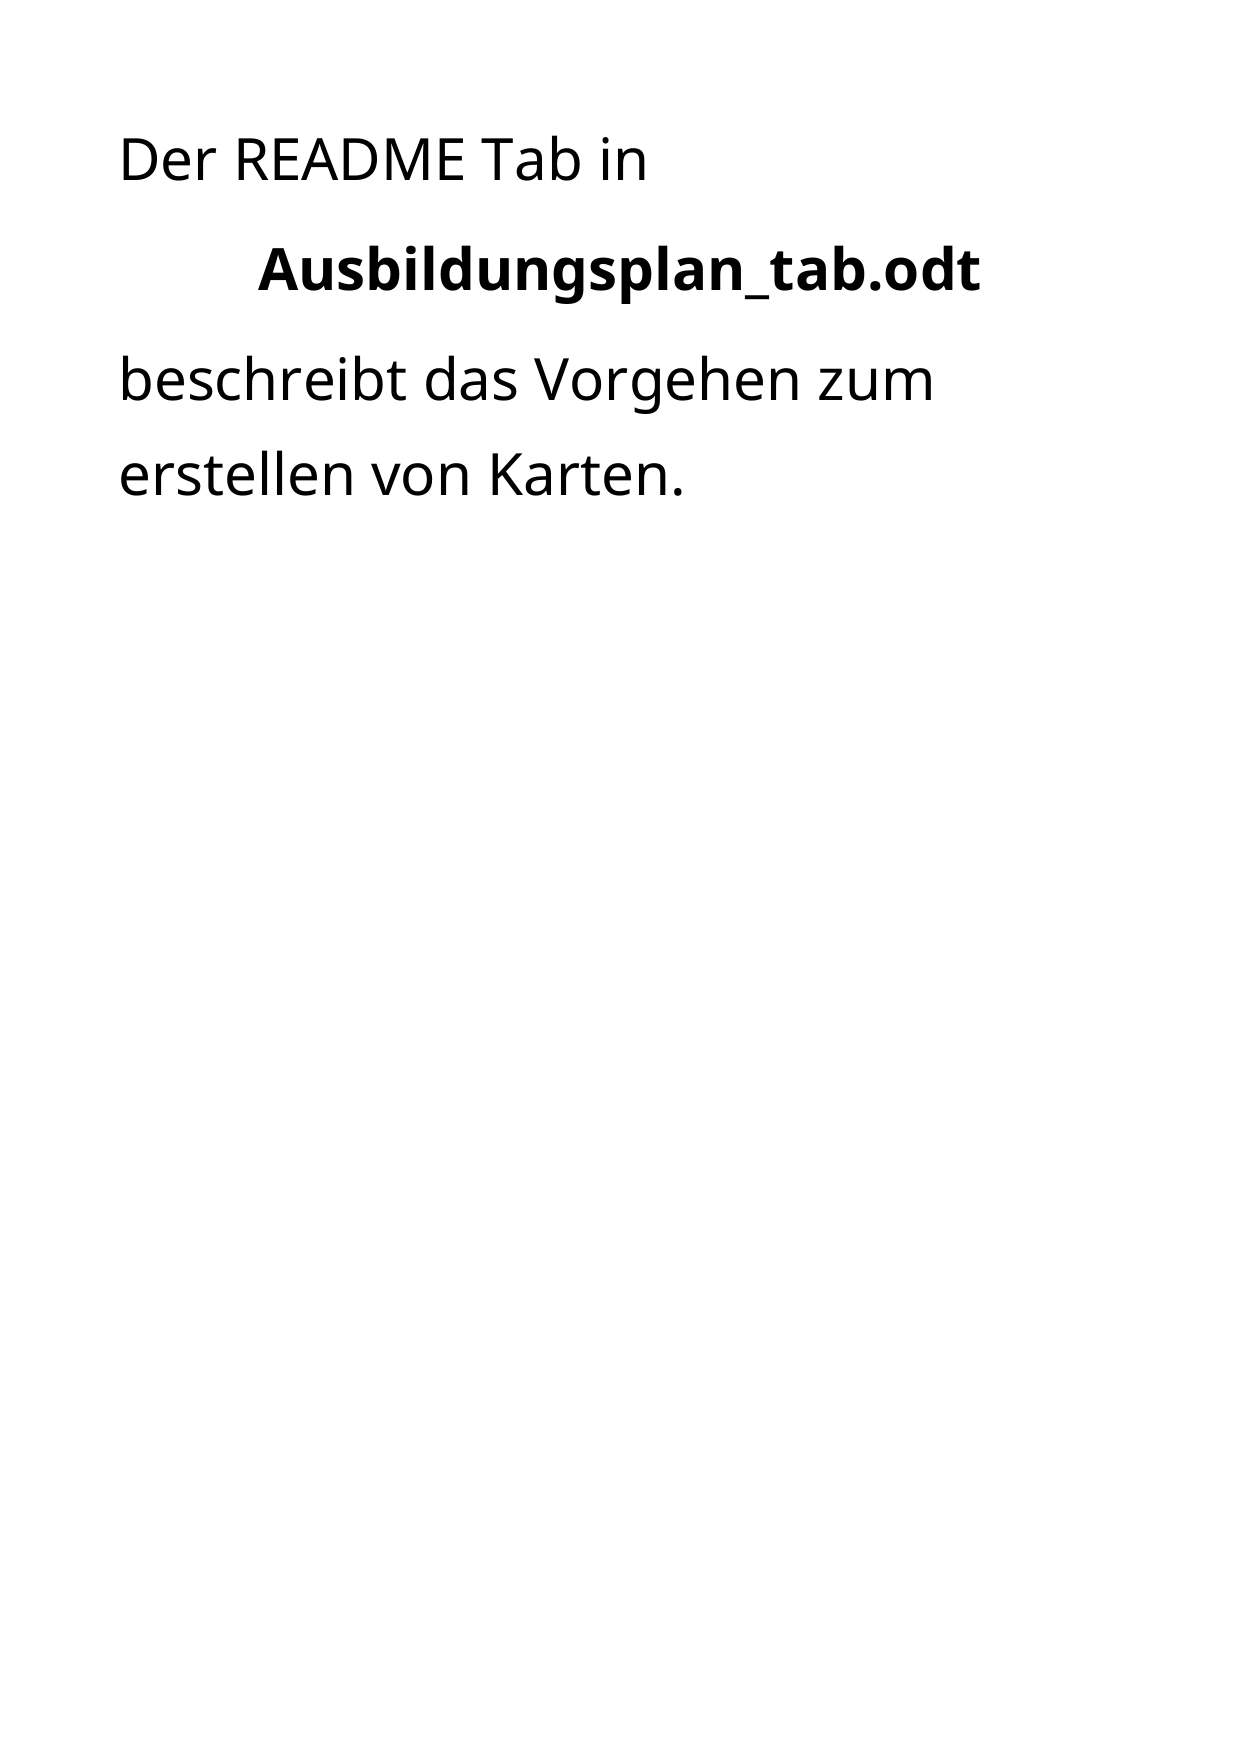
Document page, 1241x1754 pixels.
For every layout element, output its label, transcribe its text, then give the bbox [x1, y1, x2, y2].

text Der README Tab in [118, 118, 1122, 198]
text beschreibt das Vorgehen zum erstellen von Karten. [118, 338, 1122, 513]
text Ausbildungsplan_tab.odt [118, 228, 1122, 307]
